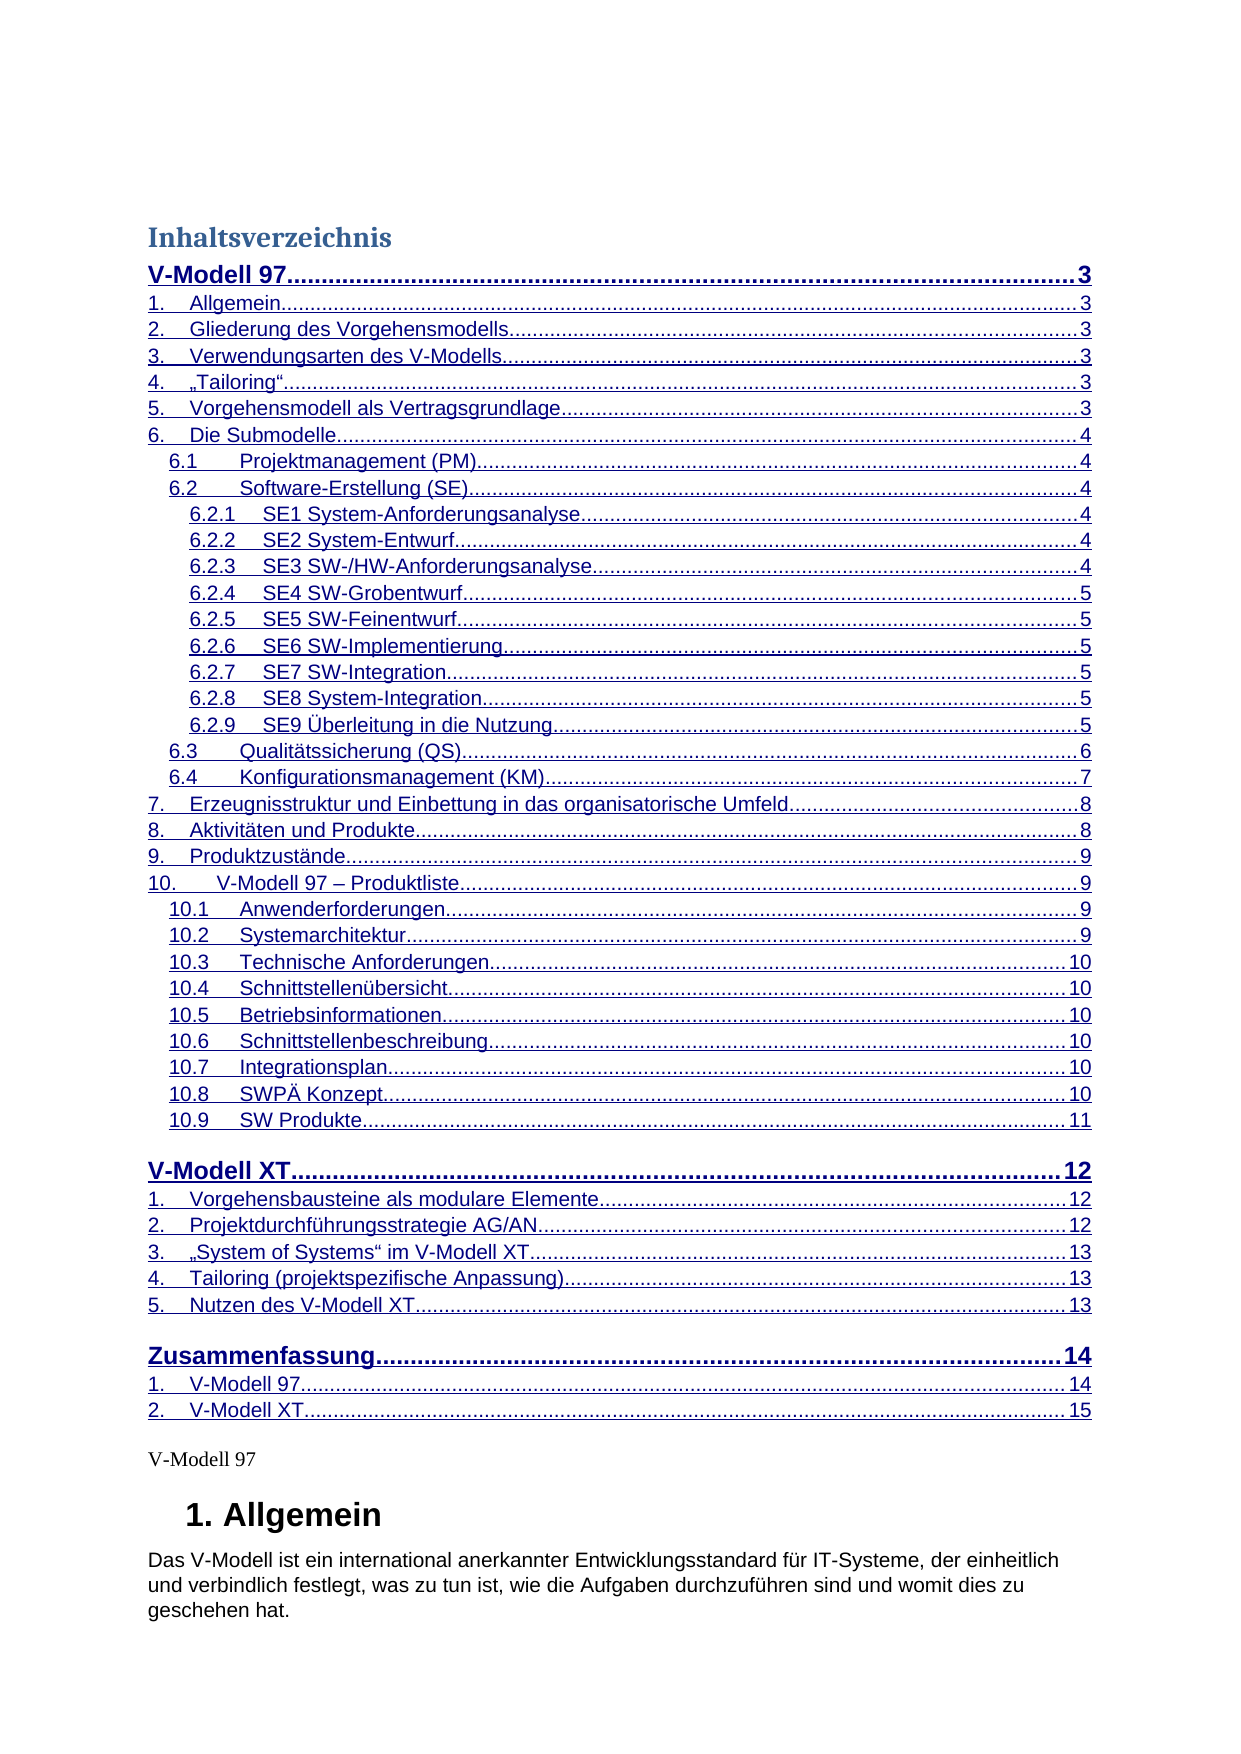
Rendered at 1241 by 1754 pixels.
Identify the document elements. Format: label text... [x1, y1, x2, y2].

text 6.4 Konfigurationsmanagement (KM) 7 [168, 763, 1093, 790]
text 3. Verwendungsarten des V‑Modells 3 [148, 342, 1093, 368]
text 1. V-Modell 97 14 [148, 1370, 1093, 1396]
subtitle Allgemein [185, 1496, 1093, 1534]
text 10. V-Modell 97 – Produktliste 9 [148, 869, 1093, 895]
text Das V‑Modell ist ein international anerkannter Entwicklungsstandard für IT-Systeme, der einheitlich und verbindlich festlegt, was zu tun ist, wie die Aufgaben durchzuführen sind und womit dies zu geschehen hat. [148, 1547, 1093, 1622]
text 2. V-Modell XT 15 [148, 1396, 1093, 1422]
text 4. Tailoring (projektspezifische Anpassung) 13 [148, 1264, 1093, 1291]
text 10.9 SW Produkte 11 [168, 1106, 1093, 1132]
text 10.2 Systemarchitektur 9 [168, 921, 1093, 948]
text 5. Vorgehensmodell als Vertragsgrundlage 3 [148, 394, 1093, 421]
text 3. „System of Systems“ im V-Modell XT 13 [148, 1238, 1093, 1264]
text 6.2.8 SE8 System-Integration 5 [189, 684, 1093, 711]
text 6.2.2 SE2 System-Entwurf 4 [189, 526, 1093, 552]
text 6.2 Software-Erstellung (SE) 4 [168, 473, 1093, 500]
text V-Modell 97 3 [148, 260, 1093, 289]
text 6.2.3 SE3 SW-/HW-Anforderungsanalyse 4 [189, 552, 1093, 579]
text V-Modell 97 [148, 1446, 1093, 1471]
text 10.6 Schnittstellenbeschreibung 10 [168, 1027, 1093, 1053]
text 6.2.7 SE7 SW-Integration 5 [189, 658, 1093, 684]
text 7. Erzeugnisstruktur und Einbettung in das organisatorische Umfeld 8 [148, 790, 1093, 816]
text 10.8 SWPÄ Konzept 10 [168, 1079, 1093, 1106]
text 10.1 Anwenderforderungen 9 [168, 895, 1093, 921]
text 6.2.1 SE1 System-Anforderungsanalyse 4 [189, 500, 1093, 526]
text 6. Die Submodelle 4 [148, 421, 1093, 447]
text 6.2.5 SE5 SW-Feinentwurf 5 [189, 605, 1093, 632]
text 1. Vorgehensbausteine als modulare Elemente 12 [148, 1185, 1093, 1211]
text 5. Nutzen des V-Modell XT 13 [148, 1291, 1093, 1317]
text 10.3 Technische Anforderungen 10 [168, 948, 1093, 974]
text 2. Projektdurchführungsstrategie AG/AN 12 [148, 1211, 1093, 1238]
text 10.7 Integrationsplan 10 [168, 1053, 1093, 1079]
text Zusammenfassung 14 [148, 1341, 1093, 1370]
text 4. „Tailoring“ 3 [148, 368, 1093, 394]
text Inhaltsverzeichnis [148, 222, 1093, 255]
text 9. Produktzustände 9 [148, 842, 1093, 869]
text 2. Gliederung des Vorgehensmodells 3 [148, 315, 1093, 342]
text 1. Allgemein 3 [148, 289, 1093, 315]
text 10.5 Betriebsinformationen 10 [168, 1001, 1093, 1027]
text 6.2.6 SE6 SW-Implementierung 5 [189, 632, 1093, 658]
text 10.4 Schnittstellenübersicht 10 [168, 974, 1093, 1001]
text V-Modell XT 12 [148, 1156, 1093, 1185]
text 6.2.9 SE9 Überleitung in die Nutzung 5 [189, 711, 1093, 737]
text 8. Aktivitäten und Produkte 8 [148, 816, 1093, 842]
text 6.1 Projektmanagement (PM) 4 [168, 447, 1093, 473]
text 6.3 Qualitätssicherung (QS) 6 [168, 737, 1093, 763]
text 6.2.4 SE4 SW-Grobentwurf 5 [189, 579, 1093, 605]
